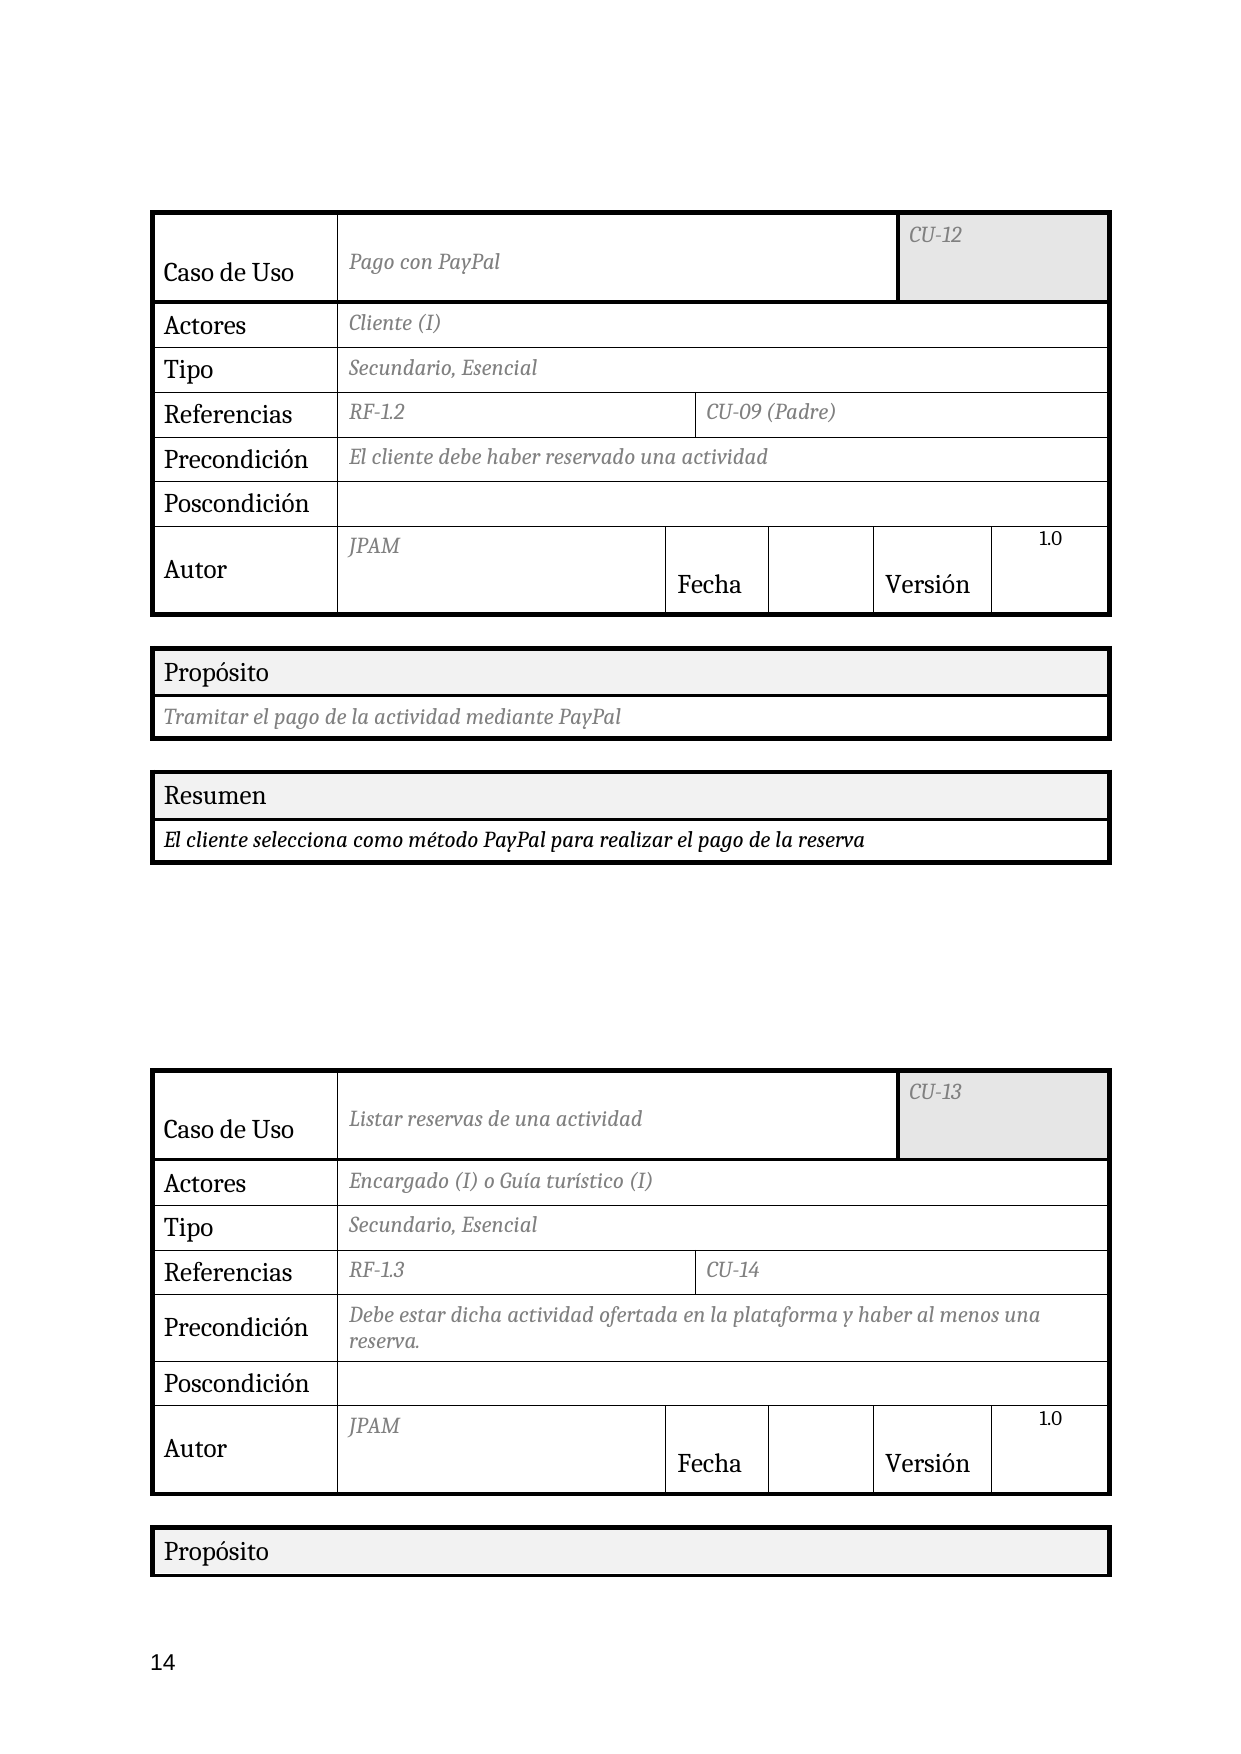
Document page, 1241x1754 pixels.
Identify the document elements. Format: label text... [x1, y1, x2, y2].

table_cell 1.0 [992, 527, 1107, 612]
table_cell Precondición [155, 438, 337, 481]
table_cell CU-09 (Padre) [696, 393, 1107, 437]
table_cell Encargado (I) o Guía turístico (I) [338, 1161, 1107, 1205]
table_cell [769, 527, 873, 612]
table_cell Versión [874, 1406, 991, 1492]
table_cell RF-1.2 [338, 393, 695, 437]
table_cell CU-14 [696, 1251, 1107, 1294]
table_cell RF-1.3 [338, 1251, 695, 1294]
table_header Listar reservas de una actividad [338, 1073, 896, 1158]
table_header CU-13 [900, 1073, 1107, 1158]
table_header Propósito [155, 1530, 1107, 1573]
table_cell Debe estar dicha actividad ofertada en la plataforma y haber al menos una reserva. [338, 1295, 1107, 1361]
table_cell Secundario, Esencial [338, 1206, 1107, 1250]
table_cell JPAM [338, 1406, 665, 1492]
table_cell Poscondición [155, 1362, 337, 1405]
table_cell [769, 1406, 873, 1492]
table_cell Actores [155, 1161, 337, 1205]
table_header Resumen [155, 774, 1107, 818]
table_cell Versión [874, 527, 991, 612]
table_cell Autor [155, 1406, 337, 1492]
table_cell Actores [155, 304, 337, 347]
table_cell Tipo [155, 1206, 337, 1250]
table_cell Tramitar el pago de la actividad mediante PayPal [155, 697, 1107, 736]
table_cell 1.0 [992, 1406, 1107, 1492]
table_cell Secundario, Esencial [338, 348, 1107, 392]
table_cell Referencias [155, 393, 337, 437]
table_header Caso de Uso [155, 215, 337, 300]
table_cell Autor [155, 527, 337, 612]
table_cell Cliente (I) [338, 304, 1107, 347]
table_header Pago con PayPal [338, 215, 896, 300]
table_cell Fecha [666, 527, 768, 612]
table_cell JPAM [338, 527, 665, 612]
table_cell Fecha [666, 1406, 768, 1492]
table_cell Tipo [155, 348, 337, 392]
table_cell Referencias [155, 1251, 337, 1294]
table_header CU-12 [900, 215, 1107, 300]
table_cell [338, 482, 1107, 526]
table_cell Precondición [155, 1295, 337, 1361]
table_cell [338, 1362, 1107, 1405]
table_header Caso de Uso [155, 1073, 337, 1158]
table_cell Poscondición [155, 482, 337, 526]
table_cell El cliente debe haber reservado una actividad [338, 438, 1107, 481]
table_header Propósito [155, 651, 1107, 694]
table_cell El cliente selecciona como método PayPal para realizar el pago de la reserva [155, 821, 1107, 860]
